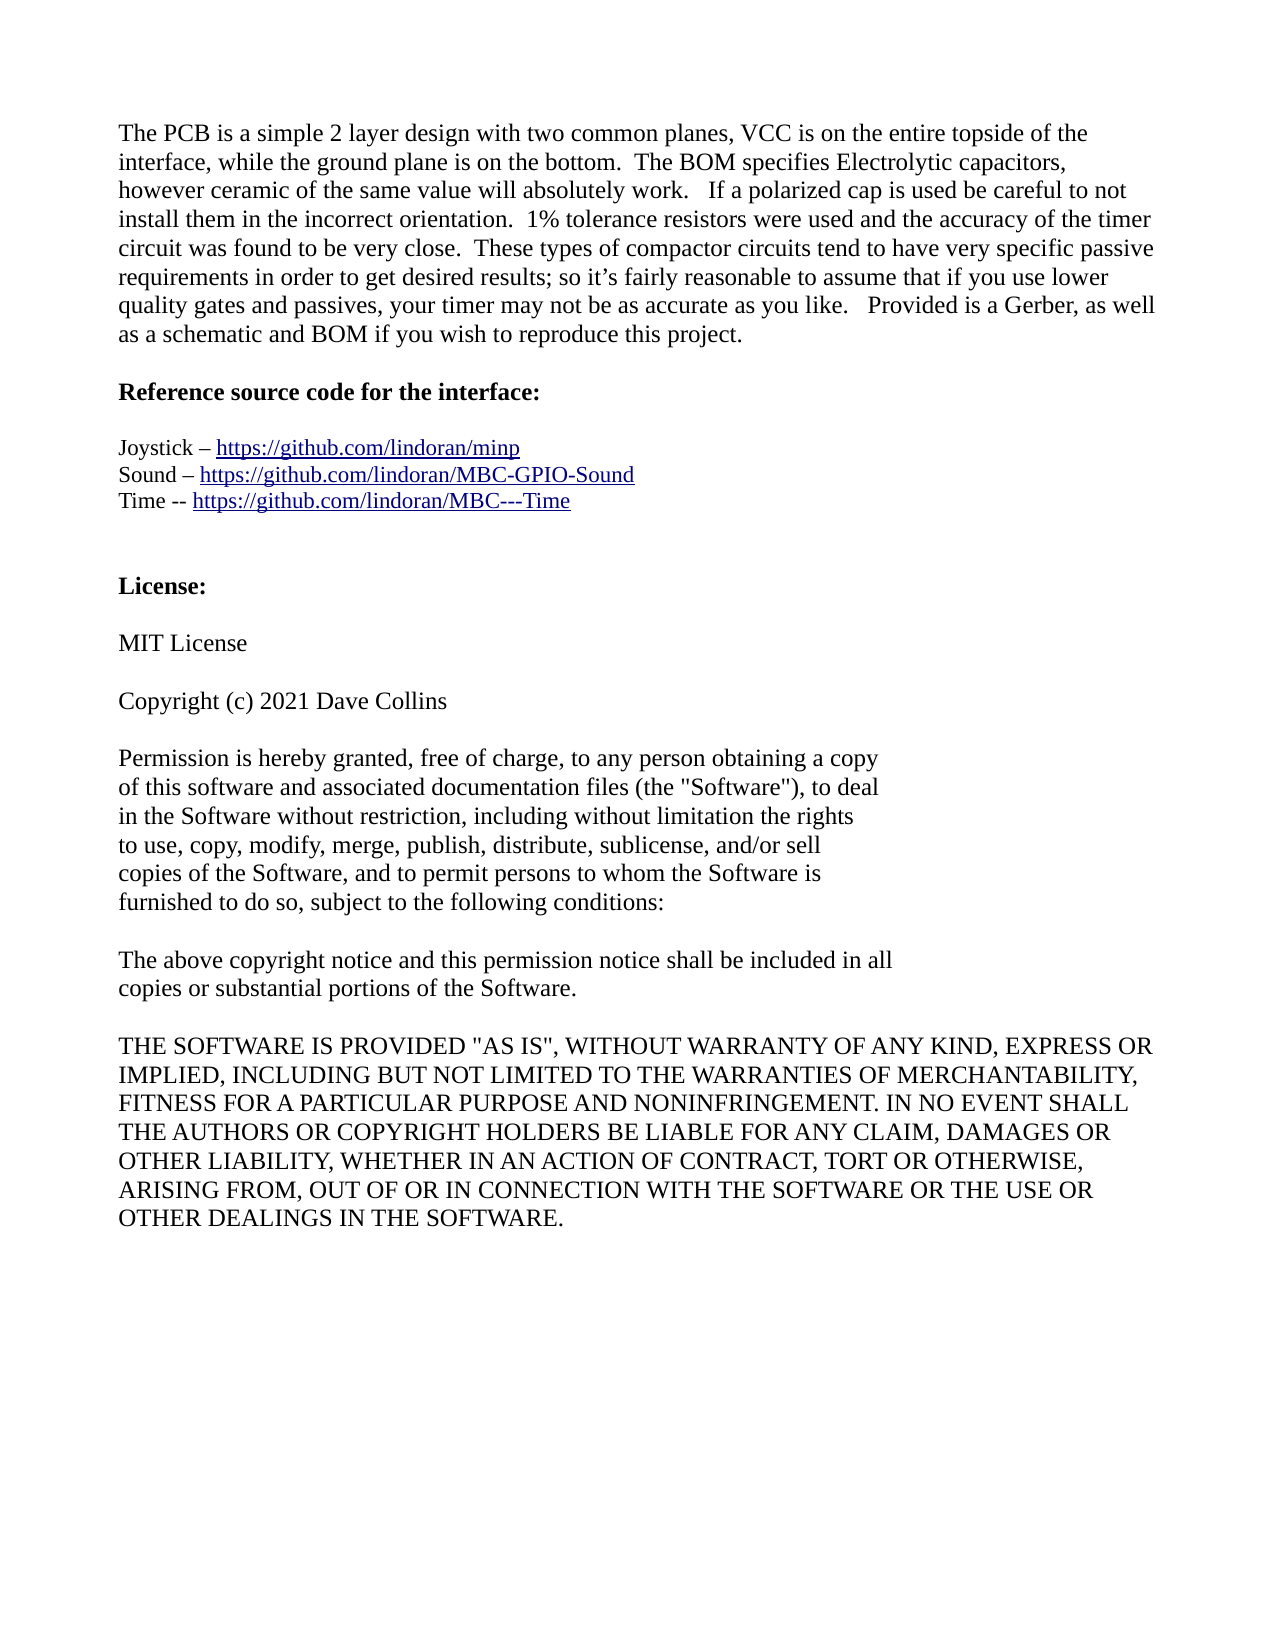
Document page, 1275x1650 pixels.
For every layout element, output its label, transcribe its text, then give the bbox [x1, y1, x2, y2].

text copies or substantial portions of the Software. [118, 973, 1157, 1002]
text The above copyright notice and this permission notice shall be included in all [118, 945, 1157, 973]
text THE SOFTWARE IS PROVIDED "AS IS", WITHOUT WARRANTY OF ANY KIND, EXPRESS OR [118, 1031, 1157, 1060]
text MIT License [118, 628, 1157, 657]
text to use, copy, modify, merge, publish, distribute, sublicense, and/or sell [118, 830, 1157, 858]
text copies of the Software, and to permit persons to whom the Software is [118, 858, 1157, 887]
text Time -- https://github.com/lindoran/MBC---Time [118, 487, 1157, 513]
text Copyright (c) 2021 Dave Collins [118, 686, 1157, 715]
text of this software and associated documentation files (the "Software"), to deal [118, 772, 1157, 801]
text in the Software without restriction, including without limitation the rights [118, 801, 1157, 830]
text Permission is hereby granted, free of charge, to any person obtaining a copy [118, 743, 1157, 772]
text furnished to do so, subject to the following conditions: [118, 887, 1157, 916]
text Reference source code for the interface: [118, 377, 1157, 406]
text FITNESS FOR A PARTICULAR PURPOSE AND NONINFRINGEMENT. IN NO EVENT SHALL THE AUTHORS OR COPYRIGHT HOLDERS BE LIABLE FOR ANY CLAIM, DAMAGES OR OTHER LIABILITY, WHETHER IN AN ACTION OF CONTRACT, TORT OR OTHERWISE, ARISING FROM, OUT OF OR IN CONNECTION WITH THE SOFTWARE OR THE USE OR OTHER DEALINGS IN THE SOFTWARE. [118, 1088, 1157, 1232]
text Sound – https://github.com/lindoran/MBC-GPIO-Sound [118, 461, 1157, 487]
text IMPLIED, INCLUDING BUT NOT LIMITED TO THE WARRANTIES OF MERCHANTABILITY, [118, 1060, 1157, 1088]
text Joystick – https://github.com/lindoran/minp [118, 434, 1157, 461]
text License: [118, 571, 1157, 600]
text The PCB is a simple 2 layer design with two common planes, VCC is on the entire topside of the interface, while the ground plane is on the bottom. The BOM specifies Electrolytic capacitors, however ceramic of the same value will absolutely work. If a polarized cap is used be careful to not install them in the incorrect orientation. 1% tolerance resistors were used and the accuracy of the timer circuit was found to be very close. These types of compactor circuits tend to have very specific passive requirements in order to get desired results; so it’s fairly reasonable to assume that if you use lower quality gates and passives, your timer may not be as accurate as you like. Provided is a Gerber, as well as a schematic and BOM if you wish to reproduce this project. [118, 118, 1157, 348]
